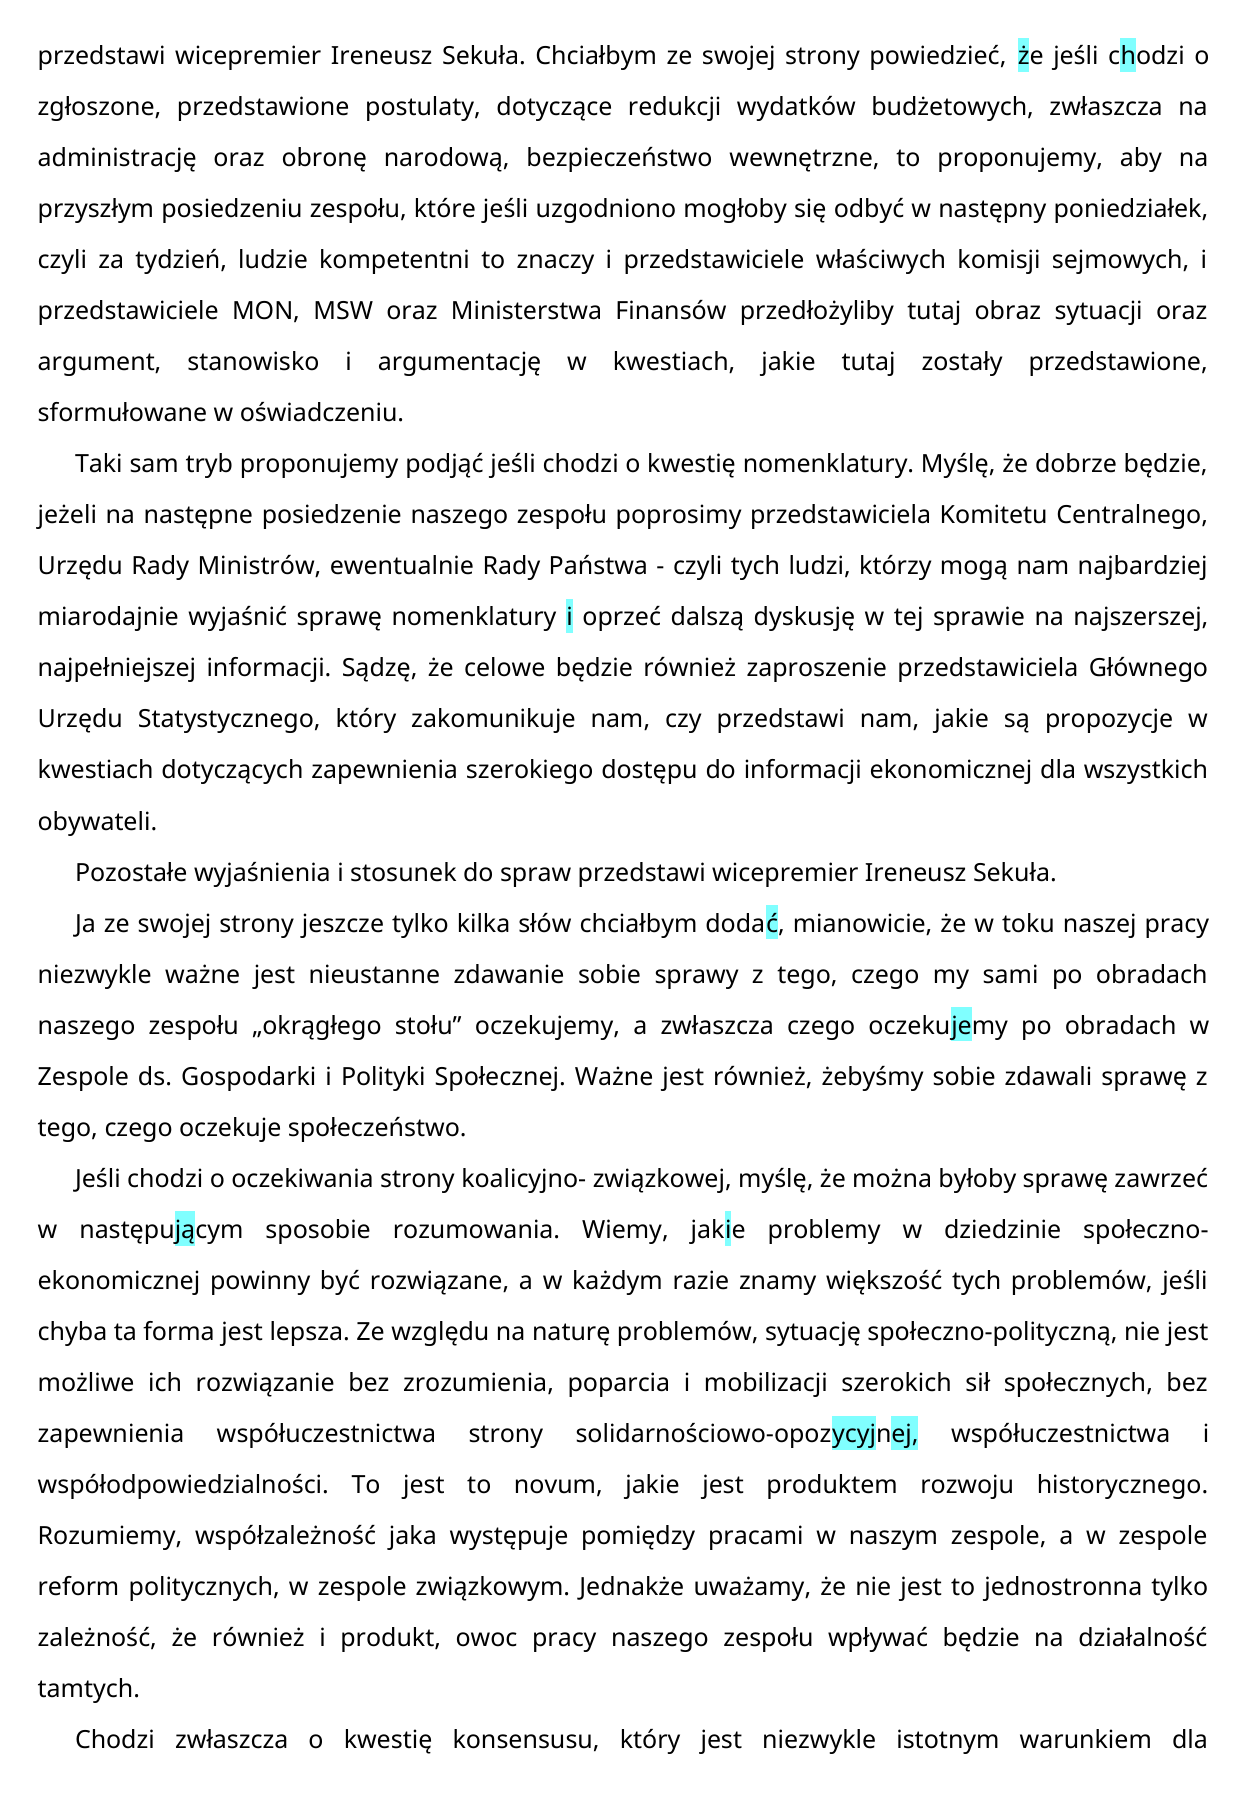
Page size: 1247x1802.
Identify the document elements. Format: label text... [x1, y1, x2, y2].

text Taki sam tryb proponujemy podjąć jeśli chodzi o kwestię nomenklatury. Myślę, że dobrze będzie, jeżeli na następne posiedzenie naszego zespołu poprosimy przedstawiciela Komitetu Centralnego, Urzędu Rady Ministrów, ewentualnie Rady Państwa - czyli tych ludzi, którzy mogą nam najbardziej miarodajnie wyjaśnić sprawę nomenklatury i oprzeć dalszą dyskusję w tej sprawie na najszerszej, najpełniejszej informacji. Sądzę, że celowe będzie również zaproszenie przedstawiciela Głównego Urzędu Statystycznego, który zakomunikuje nam, czy przedstawi nam, jakie są propozycje w kwestiach dotyczących zapewnienia szerokiego dostępu do informacji ekonomicznej dla wszystkich obywateli. [37, 446, 1209, 837]
text Chodzi zwłaszcza o kwestię konsensusu, który jest niezwykle istotnym warunkiem dla [37, 1722, 1209, 1756]
text Jeśli chodzi o oczekiwania strony koalicyjno- związkowej, myślę, że można byłoby sprawę zawrzeć w następującym sposobie rozumowania. Wiemy, jakie problemy w dziedzinie społeczno-ekonomicznej powinny być rozwiązane, a w każdym razie znamy większość tych problemów, jeśli chyba ta forma jest lepsza. Ze względu na naturę problemów, sytuację społeczno-polityczną, nie jest możliwe ich rozwiązanie bez zrozumienia, poparcia i mobilizacji szerokich sił społecznych, bez zapewnienia współuczestnictwa strony solidarnościowo-opozycyjnej, współuczestnictwa i współodpowiedzialności. To jest to novum, jakie jest produktem rozwoju historycznego. Rozumiemy, współzależność jaka występuje pomiędzy pracami w naszym zespole, a w zespole reform politycznych, w zespole związkowym. Jednakże uważamy, że nie jest to jednostronna tylko zależność, że również i produkt, owoc pracy naszego zespołu wpływać będzie na działalność tamtych. [37, 1160, 1209, 1705]
text Ja ze swojej strony jeszcze tylko kilka słów chciałbym dodać, mianowicie, że w toku naszej pracy niezwykle ważne jest nieustanne zdawanie sobie sprawy z tego, czego my sami po obradach naszego zespołu „okrągłego stołu” oczekujemy, a zwłaszcza czego oczekujemy po obradach w Zespole ds. Gospodarki i Polityki Społecznej. Ważne jest również, żebyśmy sobie zdawali sprawę z tego, czego oczekuje społeczeństwo. [37, 905, 1209, 1143]
text Pozostałe wyjaśnienia i stosunek do spraw przedstawi wicepremier Ireneusz Sekuła. [37, 854, 1209, 888]
text przedstawi wicepremier Ireneusz Sekuła. Chciałbym ze swojej strony powiedzieć, że jeśli chodzi o zgłoszone, przedstawione postulaty, dotyczące redukcji wydatków budżetowych, zwłaszcza na administrację oraz obronę narodową, bezpieczeństwo wewnętrzne, to proponujemy, aby na przyszłym posiedzeniu zespołu, które jeśli uzgodniono mogłoby się odbyć w następny poniedziałek, czyli za tydzień, ludzie kompetentni to znaczy i przedstawiciele właściwych komisji sejmowych, i przedstawiciele MON, MSW oraz Ministerstwa Finansów przedłożyliby tutaj obraz sytuacji oraz argument, stanowisko i argumentację w kwestiach, jakie tutaj zostały przedstawione, sformułowane w oświadczeniu. [37, 37, 1209, 429]
